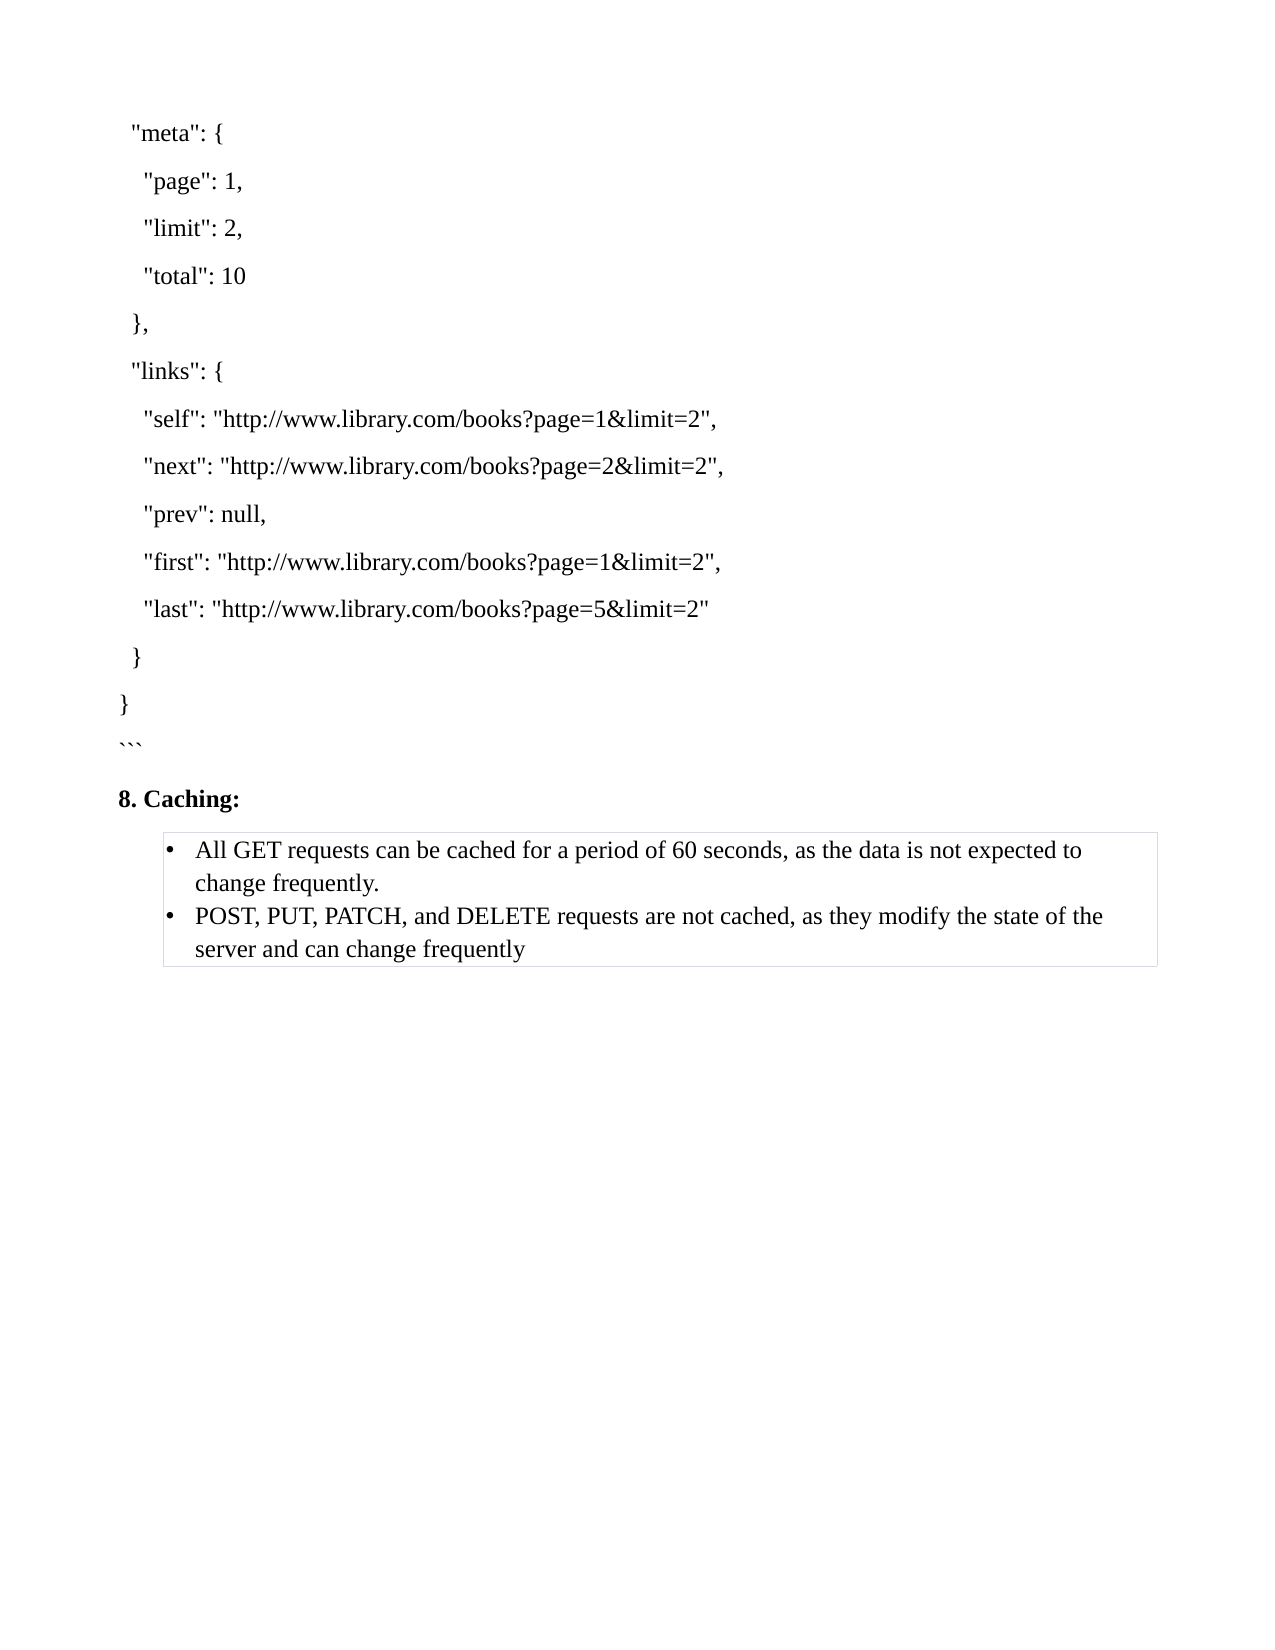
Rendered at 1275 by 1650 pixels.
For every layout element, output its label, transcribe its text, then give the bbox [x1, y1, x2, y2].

text "meta": { [118, 118, 1157, 147]
text "last": "http://www.library.com/books?page=5&limit=2" [118, 594, 1157, 623]
text "page": 1, [118, 166, 1157, 194]
text "prev": null, [118, 499, 1157, 528]
text }, [118, 308, 1157, 337]
text 8. Caching: [118, 784, 1157, 813]
text "self": "http://www.library.com/books?page=1&limit=2", [118, 404, 1157, 432]
list POST, PUT, PATCH, and DELETE requests are not cached, as they modify the state of the server and can change frequently [164, 898, 1157, 966]
text } [118, 689, 1157, 718]
text "links": { [118, 356, 1157, 385]
text "total": 10 [118, 261, 1157, 290]
text "limit": 2, [118, 213, 1157, 242]
text "first": "http://www.library.com/books?page=1&limit=2", [118, 547, 1157, 575]
text "next": "http://www.library.com/books?page=2&limit=2", [118, 451, 1157, 480]
text } [118, 642, 1157, 671]
text ``` [118, 737, 1157, 766]
list All GET requests can be cached for a period of 60 seconds, as the data is not expected to change frequently. [164, 833, 1157, 897]
